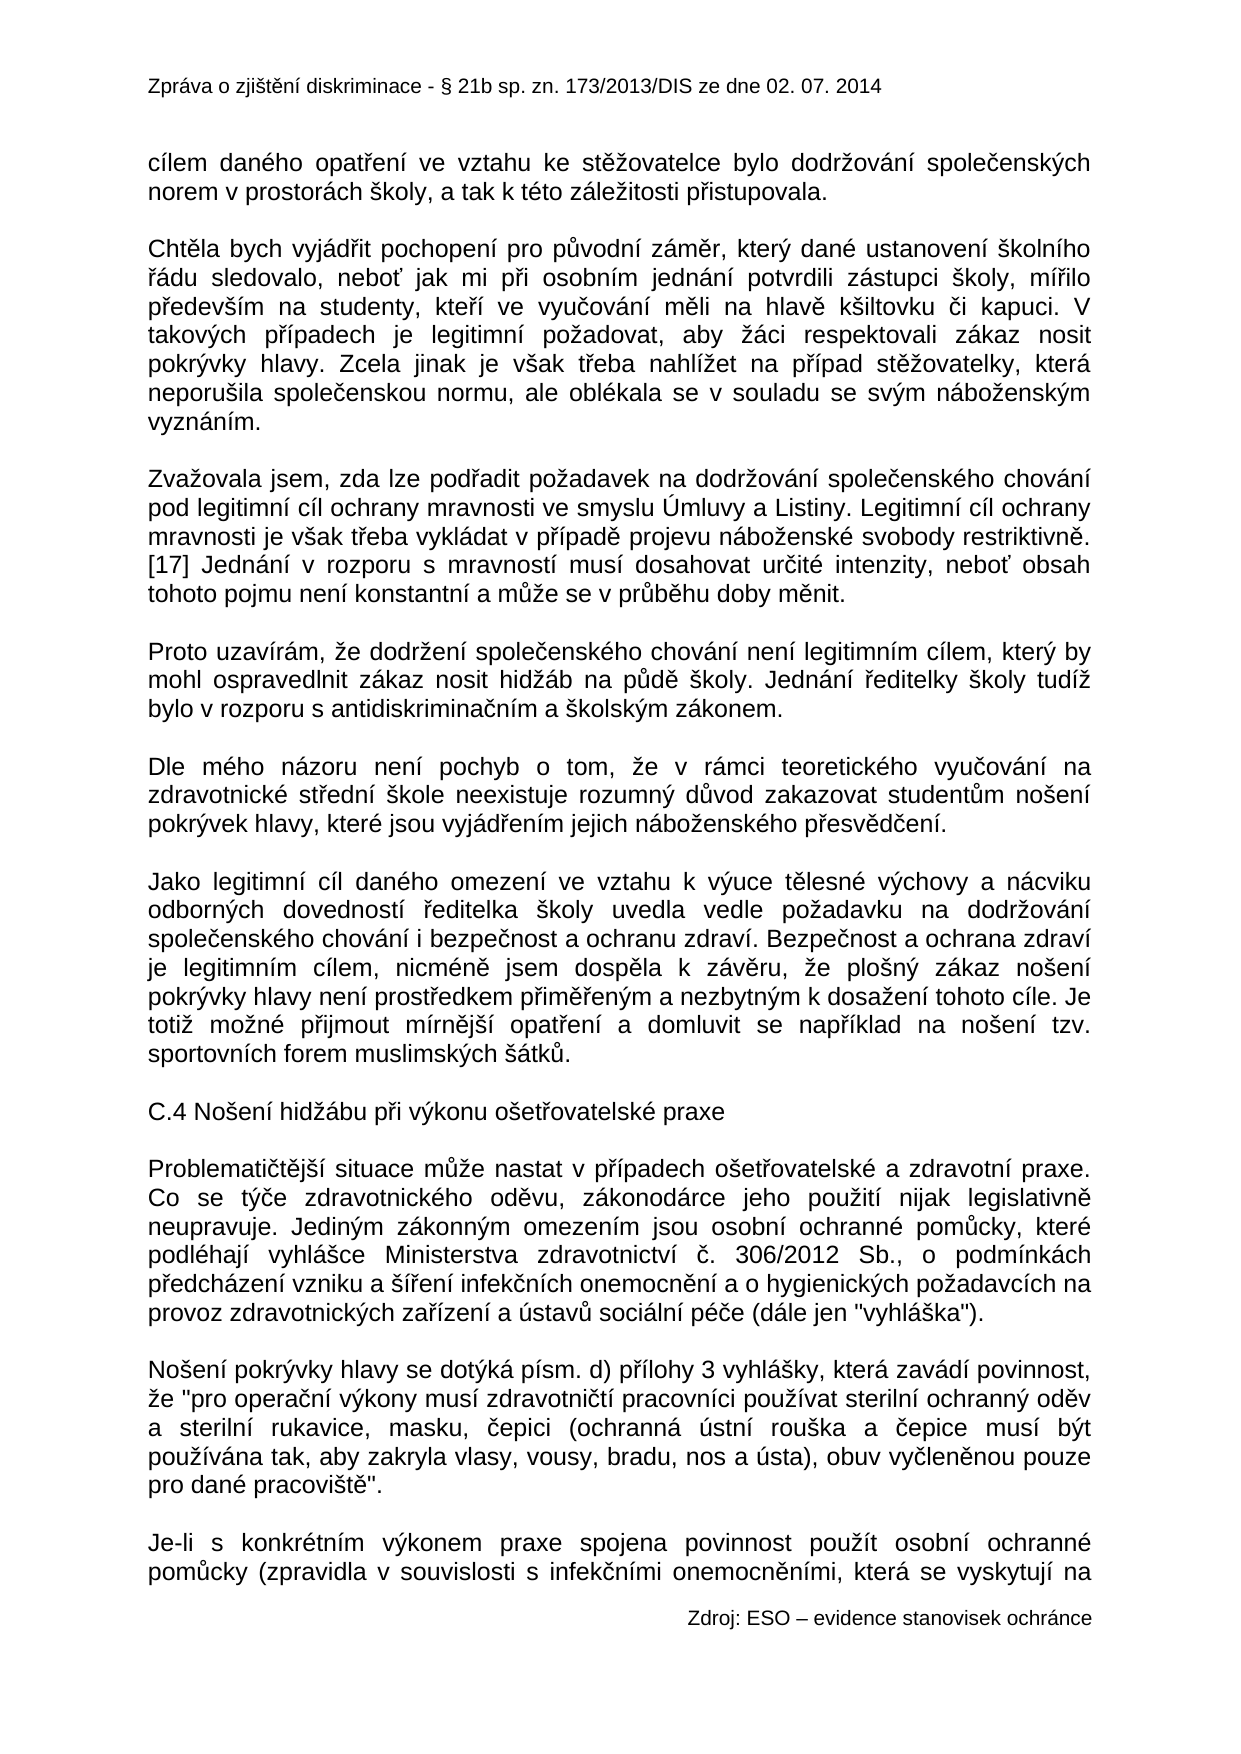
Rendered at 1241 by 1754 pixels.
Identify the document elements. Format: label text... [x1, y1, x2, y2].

text Jako legitimní cíl daného omezení ve vztahu k výuce tělesné výchovy a nácviku odborných dovedností ředitelka školy uvedla vedle požadavku na dodržování společenského chování i bezpečnost a ochranu zdraví. Bezpečnost a ochrana zdraví je legitimním cílem, nicméně jsem dospěla k závěru, že plošný zákaz nošení pokrývky hlavy není prostředkem přiměřeným a nezbytným k dosažení tohoto cíle. Je totiž možné přijmout mírnější opatření a domluvit se například na nošení tzv. sportovních forem muslimských šátků. [148, 866, 1092, 1068]
text Nošení pokrývky hlavy se dotýká písm. d) přílohy 3 vyhlášky, která zavádí povinnost, že "pro operační výkony musí zdravotničtí pracovníci používat sterilní ochranný oděv a sterilní rukavice, masku, čepici (ochranná ústní rouška a čepice musí být používána tak, aby zakryla vlasy, vousy, bradu, nos a ústa), obuv vyčleněnou pouze pro dané pracoviště". [148, 1355, 1092, 1499]
text Je-li s konkrétním výkonem praxe spojena povinnost použít osobní ochranné pomůcky (zpravidla v souvislosti s infekčními onemocněními, která se vyskytují na [148, 1528, 1092, 1585]
text C.4 Nošení hidžábu při výkonu ošetřovatelské praxe [148, 1096, 1092, 1125]
text Zvažovala jsem, zda lze podřadit požadavek na dodržování společenského chování pod legitimní cíl ochrany mravnosti ve smyslu Úmluvy a Listiny. Legitimní cíl ochrany mravnosti je však třeba vykládat v případě projevu náboženské svobody restriktivně.[17] Jednání v rozporu s mravností musí dosahovat určité intenzity, neboť obsah tohoto pojmu není konstantní a může se v průběhu doby měnit. [148, 464, 1092, 608]
text Chtěla bych vyjádřit pochopení pro původní záměr, který dané ustanovení školního řádu sledovalo, neboť jak mi při osobním jednání potvrdili zástupci školy, mířilo především na studenty, kteří ve vyučování měli na hlavě kšiltovku či kapuci. V takových případech je legitimní požadovat, aby žáci respektovali zákaz nosit pokrývky hlavy. Zcela jinak je však třeba nahlížet na případ stěžovatelky, která neporušila společenskou normu, ale oblékala se v souladu se svým náboženským vyznáním. [148, 234, 1092, 435]
text Proto uzavírám, že dodržení společenského chování není legitimním cílem, který by mohl ospravedlnit zákaz nosit hidžáb na půdě školy. Jednání ředitelky školy tudíž bylo v rozporu s antidiskriminačním a školským zákonem. [148, 636, 1092, 723]
text Problematičtější situace může nastat v případech ošetřovatelské a zdravotní praxe. Co se týče zdravotnického oděvu, zákonodárce jeho použití nijak legislativně neupravuje. Jediným zákonným omezením jsou osobní ochranné pomůcky, které podléhají vyhlášce Ministerstva zdravotnictví č. 306/2012 Sb., o podmínkách předcházení vzniku a šíření infekčních onemocnění a o hygienických požadavcích na provoz zdravotnických zařízení a ústavů sociální péče (dále jen "vyhláška"). [148, 1154, 1092, 1326]
text cílem daného opatření ve vztahu ke stěžovatelce bylo dodržování společenských norem v prostorách školy, a tak k této záležitosti přistupovala. [148, 148, 1092, 205]
text Dle mého názoru není pochyb o tom, že v rámci teoretického vyučování na zdravotnické střední škole neexistuje rozumný důvod zakazovat studentům nošení pokrývek hlavy, které jsou vyjádřením jejich náboženského přesvědčení. [148, 751, 1092, 838]
